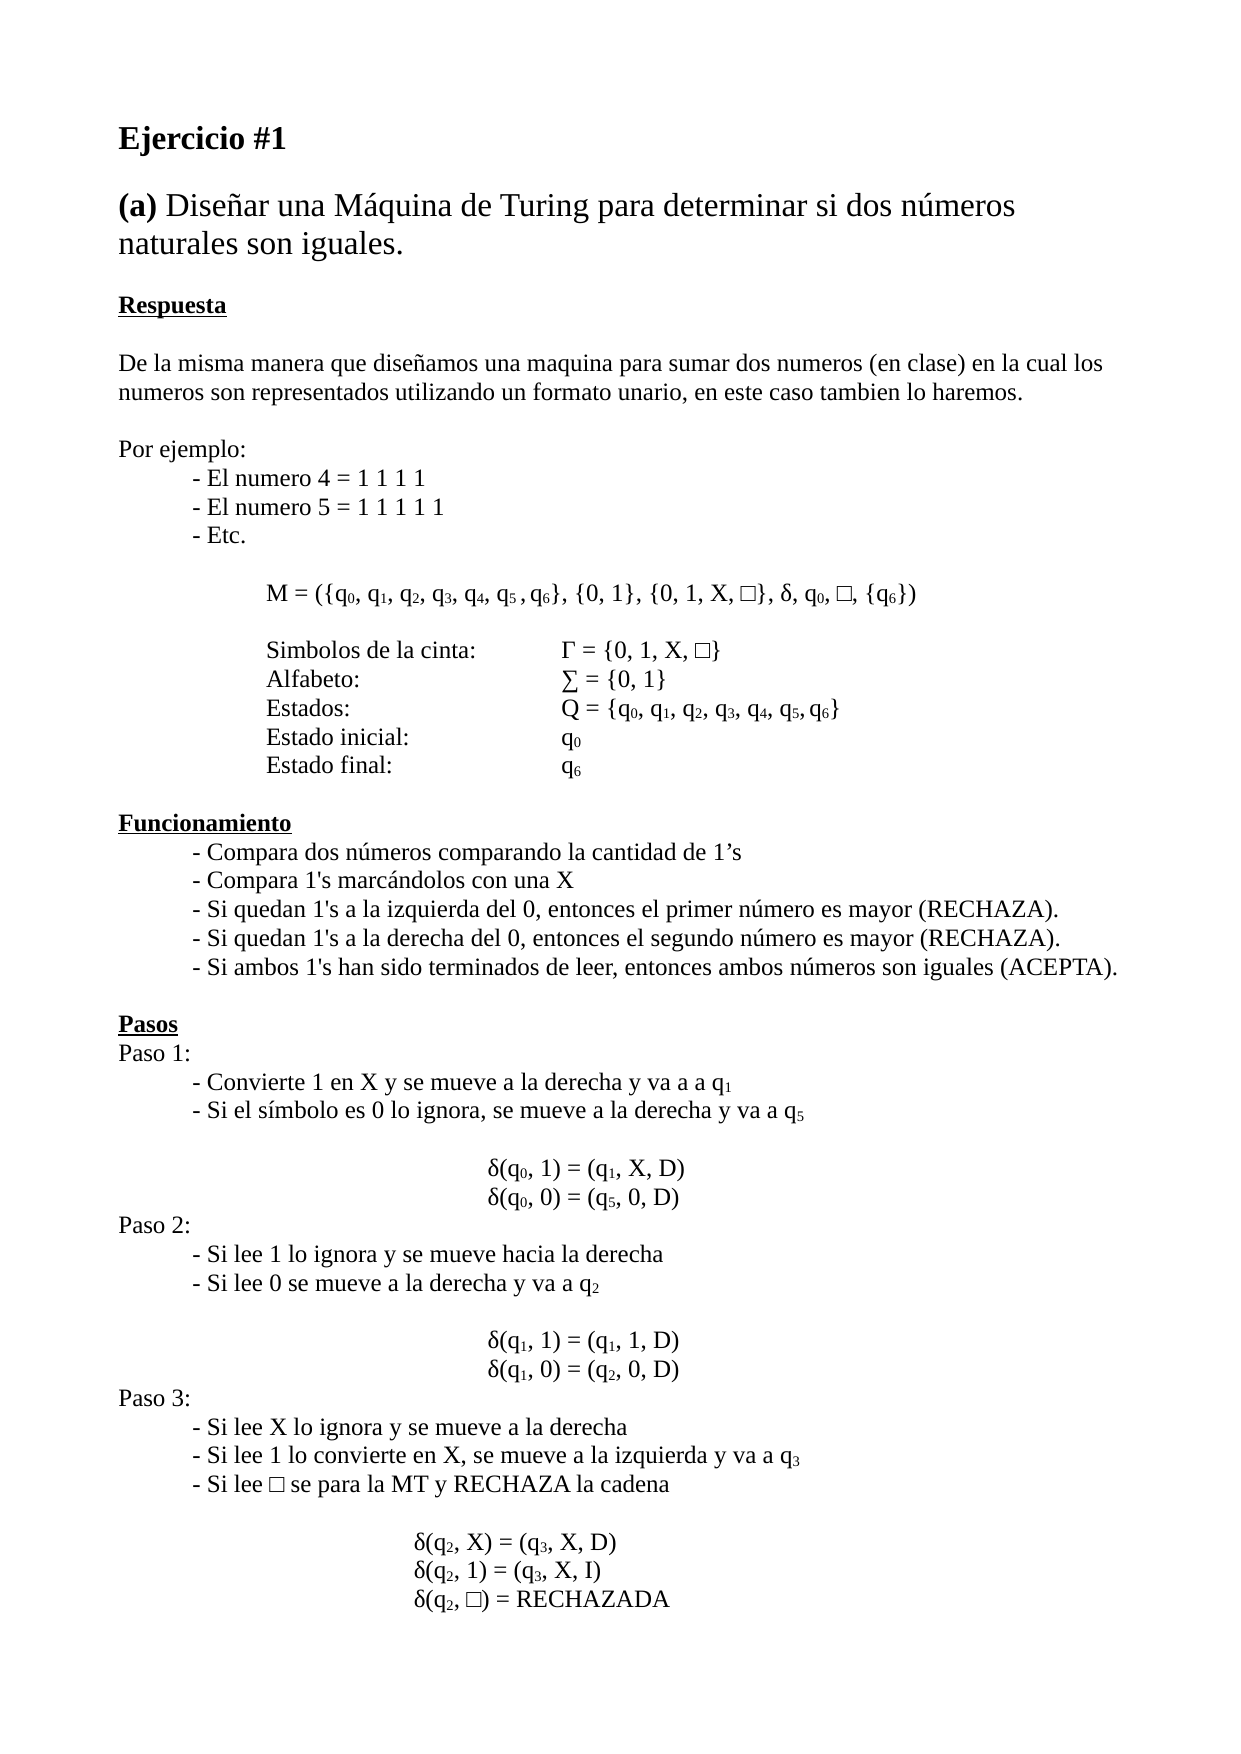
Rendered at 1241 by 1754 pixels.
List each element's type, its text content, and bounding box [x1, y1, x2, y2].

text Alfabeto: ∑ = {0, 1} [118, 664, 1122, 693]
text Paso 2: [118, 1211, 1122, 1239]
text - Si el símbolo es 0 lo ignora, se mueve a la derecha y va a q5 [118, 1096, 1122, 1124]
text - Convierte 1 en X y se mueve a la derecha y va a a q1 [118, 1067, 1122, 1096]
text - Si lee 0 se mueve a la derecha y va a q2 [118, 1268, 1122, 1297]
text M = ({q0, q1, q2, q3, q4, q5 , q6}, {0, 1}, {0, 1, X, □}, δ, q0, □, {q6}) [118, 578, 1122, 607]
text Por ejemplo: [118, 434, 1122, 463]
text - El numero 4 = 1 1 1 1 [118, 463, 1122, 492]
text Paso 3: [118, 1383, 1122, 1412]
text Funcionamiento [118, 808, 1122, 837]
text - Compara dos números comparando la cantidad de 1’s [118, 837, 1122, 866]
text - Si lee 1 lo ignora y se mueve hacia la derecha [118, 1239, 1122, 1268]
text Estado inicial: q0 [118, 722, 1122, 751]
text - Si lee □ se para la MT y RECHAZA la cadena [118, 1469, 1122, 1498]
text Paso 1: [118, 1038, 1122, 1067]
text δ(q1, 1) = (q1, 1, D) [118, 1326, 1122, 1354]
text - Si quedan 1's a la derecha del 0, entonces el segundo número es mayor (RECHAZA). [118, 923, 1122, 952]
text Ejercicio #1 [118, 118, 1122, 156]
text Estado final: q6 [118, 751, 1122, 779]
text - Si lee X lo ignora y se mueve a la derecha [118, 1412, 1122, 1441]
text - El numero 5 = 1 1 1 1 1 [118, 492, 1122, 521]
text δ(q1, 0) = (q2, 0, D) [118, 1354, 1122, 1383]
text - Si lee 1 lo convierte en X, se mueve a la izquierda y va a q3 [118, 1441, 1122, 1469]
text Pasos [118, 1009, 1122, 1038]
text δ(q0, 0) = (q5, 0, D) [118, 1182, 1122, 1211]
text (a) Diseñar una Máquina de Turing para determinar si dos números naturales son iguales. [118, 185, 1122, 262]
text δ(q2, X) = (q3, X, D) [118, 1527, 1122, 1556]
text Respuesta [118, 291, 1122, 319]
text - Si quedan 1's a la izquierda del 0, entonces el primer número es mayor (RECHAZA). [118, 894, 1122, 923]
text De la misma manera que diseñamos una maquina para sumar dos numeros (en clase) en la cual los numeros son representados utilizando un formato unario, en este caso tambien lo haremos. [118, 348, 1122, 406]
text Estados: Q = {q0, q1, q2, q3, q4, q5, q6} [118, 693, 1122, 722]
text δ(q2, □) = RECHAZADA [118, 1584, 1122, 1613]
text - Compara 1's marcándolos con una X [118, 866, 1122, 894]
text δ(q0, 1) = (q1, X, D) [118, 1153, 1122, 1182]
text Simbolos de la cinta: Γ = {0, 1, X, □} [118, 636, 1122, 664]
text δ(q2, 1) = (q3, X, I) [118, 1556, 1122, 1584]
text - Si ambos 1's han sido terminados de leer, entonces ambos números son iguales (ACEPTA). [118, 952, 1122, 981]
text - Etc. [118, 521, 1122, 549]
